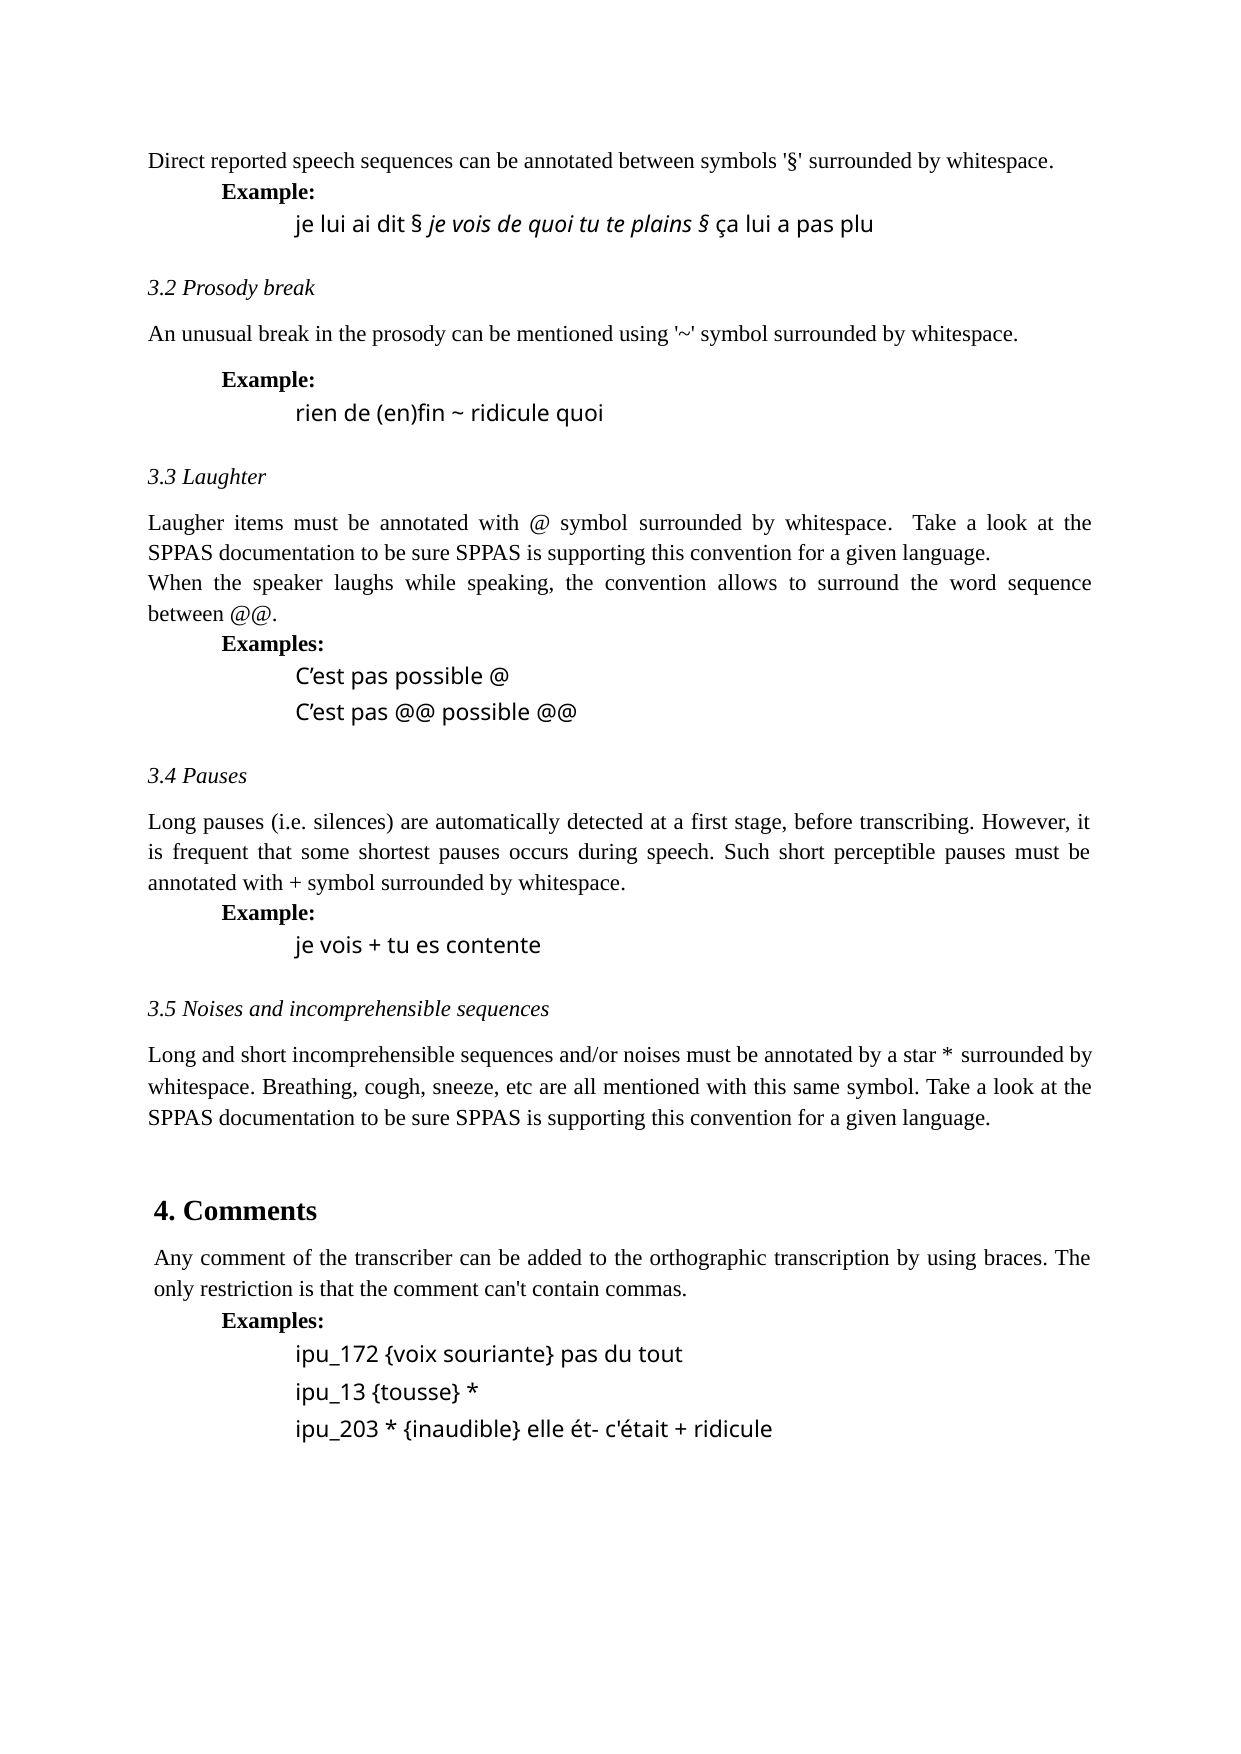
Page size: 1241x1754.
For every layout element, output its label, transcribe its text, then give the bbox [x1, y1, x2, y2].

text 3.5 Noises and incomprehensible sequences [148, 995, 1093, 1022]
text 3.3 Laughter [148, 463, 1093, 489]
text ipu_203 * {inaudible} elle ét- c'était + ridicule [153, 1413, 1093, 1444]
text Examples: [148, 630, 1093, 656]
subtitle 4. Comments [153, 1193, 1093, 1226]
text ipu_172 {voix souriante} pas du tout [153, 1338, 1093, 1369]
list 3.2 Prosody break [148, 274, 1093, 301]
list je vois + tu es contente [223, 929, 1093, 960]
text Direct reported speech sequences can be annotated between symbols '§' surrounded by whitespace. [148, 148, 1093, 174]
list Long and short incomprehensible sequences and/or noises must be annotated by a star * surrounded by whitespace. Breathing, cough, sneeze, etc are all mentioned with this same symbol. Take a look at the SPPAS documentation to be sure SPPAS is supporting this convention for a given language. [148, 1041, 1093, 1131]
text Long pauses (i.e. silences) are automatically detected at a first stage, before transcribing. However, it is frequent that some shortest pauses occurs during speech. Such short perceptible pauses must be annotated with + symbol surrounded by whitespace. [148, 808, 1093, 895]
list je lui ai dit § je vois de quoi tu te plains § ça lui a pas plu [223, 208, 1093, 239]
text Laugher items must be annotated with @ symbol surrounded by whitespace. Take a look at the SPPAS documentation to be sure SPPAS is supporting this convention for a given language. [148, 509, 1093, 566]
text Example: [148, 899, 1093, 925]
text When the speaker laughs while speaking, the convention allows to surround the word sequence between @@. [148, 569, 1093, 626]
text 3.4 Pauses [148, 762, 1093, 788]
list C’est pas @@ possible @@ [223, 696, 1093, 727]
text ipu_13 {tousse} * [153, 1376, 1093, 1407]
list Any comment of the transcriber can be added to the orthographic transcription by using braces. The only restriction is that the comment can't contain commas. [153, 1244, 1093, 1302]
text Example: [148, 178, 1093, 204]
list C’est pas possible @ [223, 660, 1093, 691]
list An unusual break in the prosody can be mentioned using '~' symbol surrounded by whitespace. [112, 320, 1093, 347]
text Examples: [153, 1307, 1093, 1333]
text Example: [148, 366, 1093, 393]
list rien de (en)fin ~ ridicule quoi [223, 397, 1093, 428]
